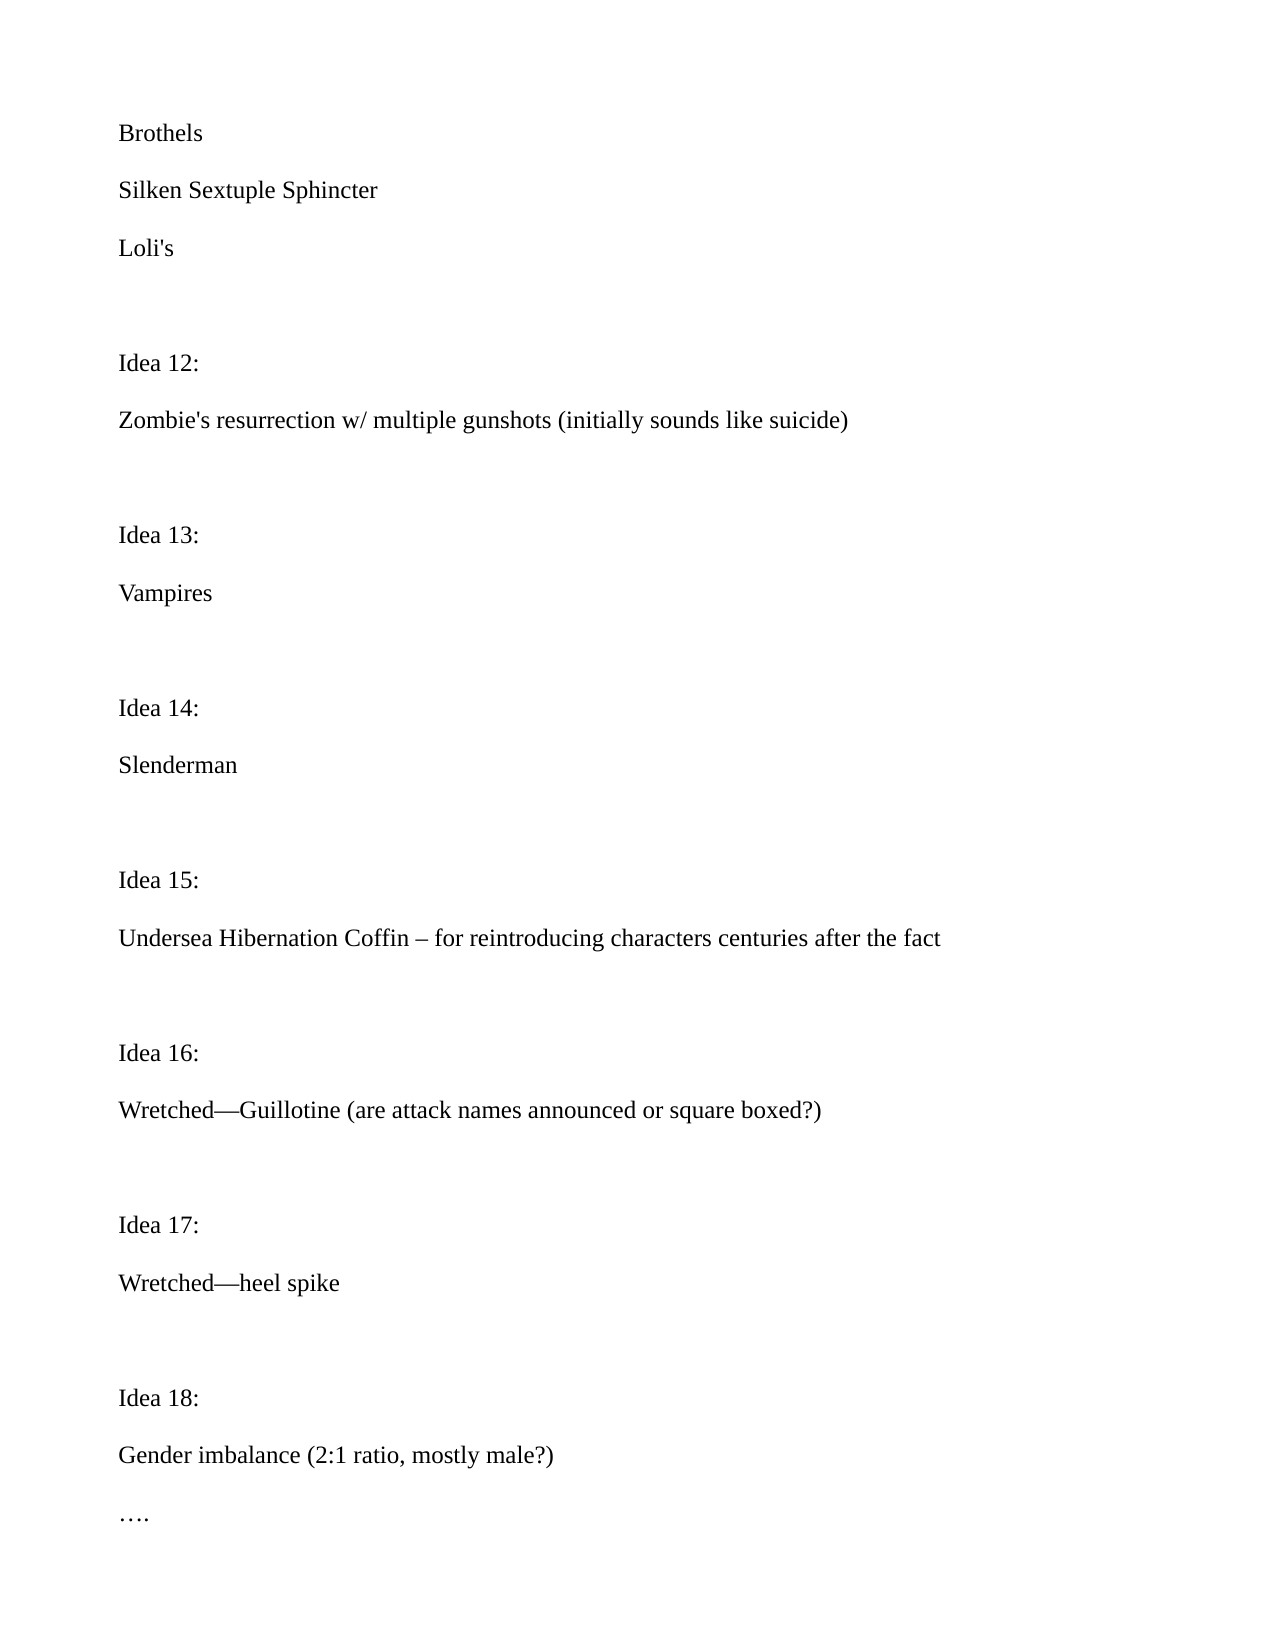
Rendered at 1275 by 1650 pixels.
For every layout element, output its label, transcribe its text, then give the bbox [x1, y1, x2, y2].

text Idea 12: [118, 348, 1157, 377]
text Idea 18: [118, 1383, 1157, 1412]
text Idea 17: [118, 1211, 1157, 1239]
text Wretched—heel spike [118, 1268, 1157, 1297]
text Idea 15: [118, 866, 1157, 894]
text Loli's [118, 233, 1157, 262]
text Idea 14: [118, 693, 1157, 722]
text Wretched—Guillotine (are attack names announced or square boxed?) [118, 1096, 1157, 1124]
text Gender imbalance (2:1 ratio, mostly male?) [118, 1441, 1157, 1469]
text Vampires [118, 578, 1157, 607]
text Silken Sextuple Sphincter [118, 176, 1157, 204]
text Slenderman [118, 751, 1157, 779]
text …. [118, 1498, 1157, 1527]
text Undersea Hibernation Coffin – for reintroducing characters centuries after the fact [118, 923, 1157, 952]
text Idea 13: [118, 521, 1157, 549]
text Zombie's resurrection w/ multiple gunshots (initially sounds like suicide) [118, 406, 1157, 434]
text Idea 16: [118, 1038, 1157, 1067]
text Brothels [118, 118, 1157, 147]
